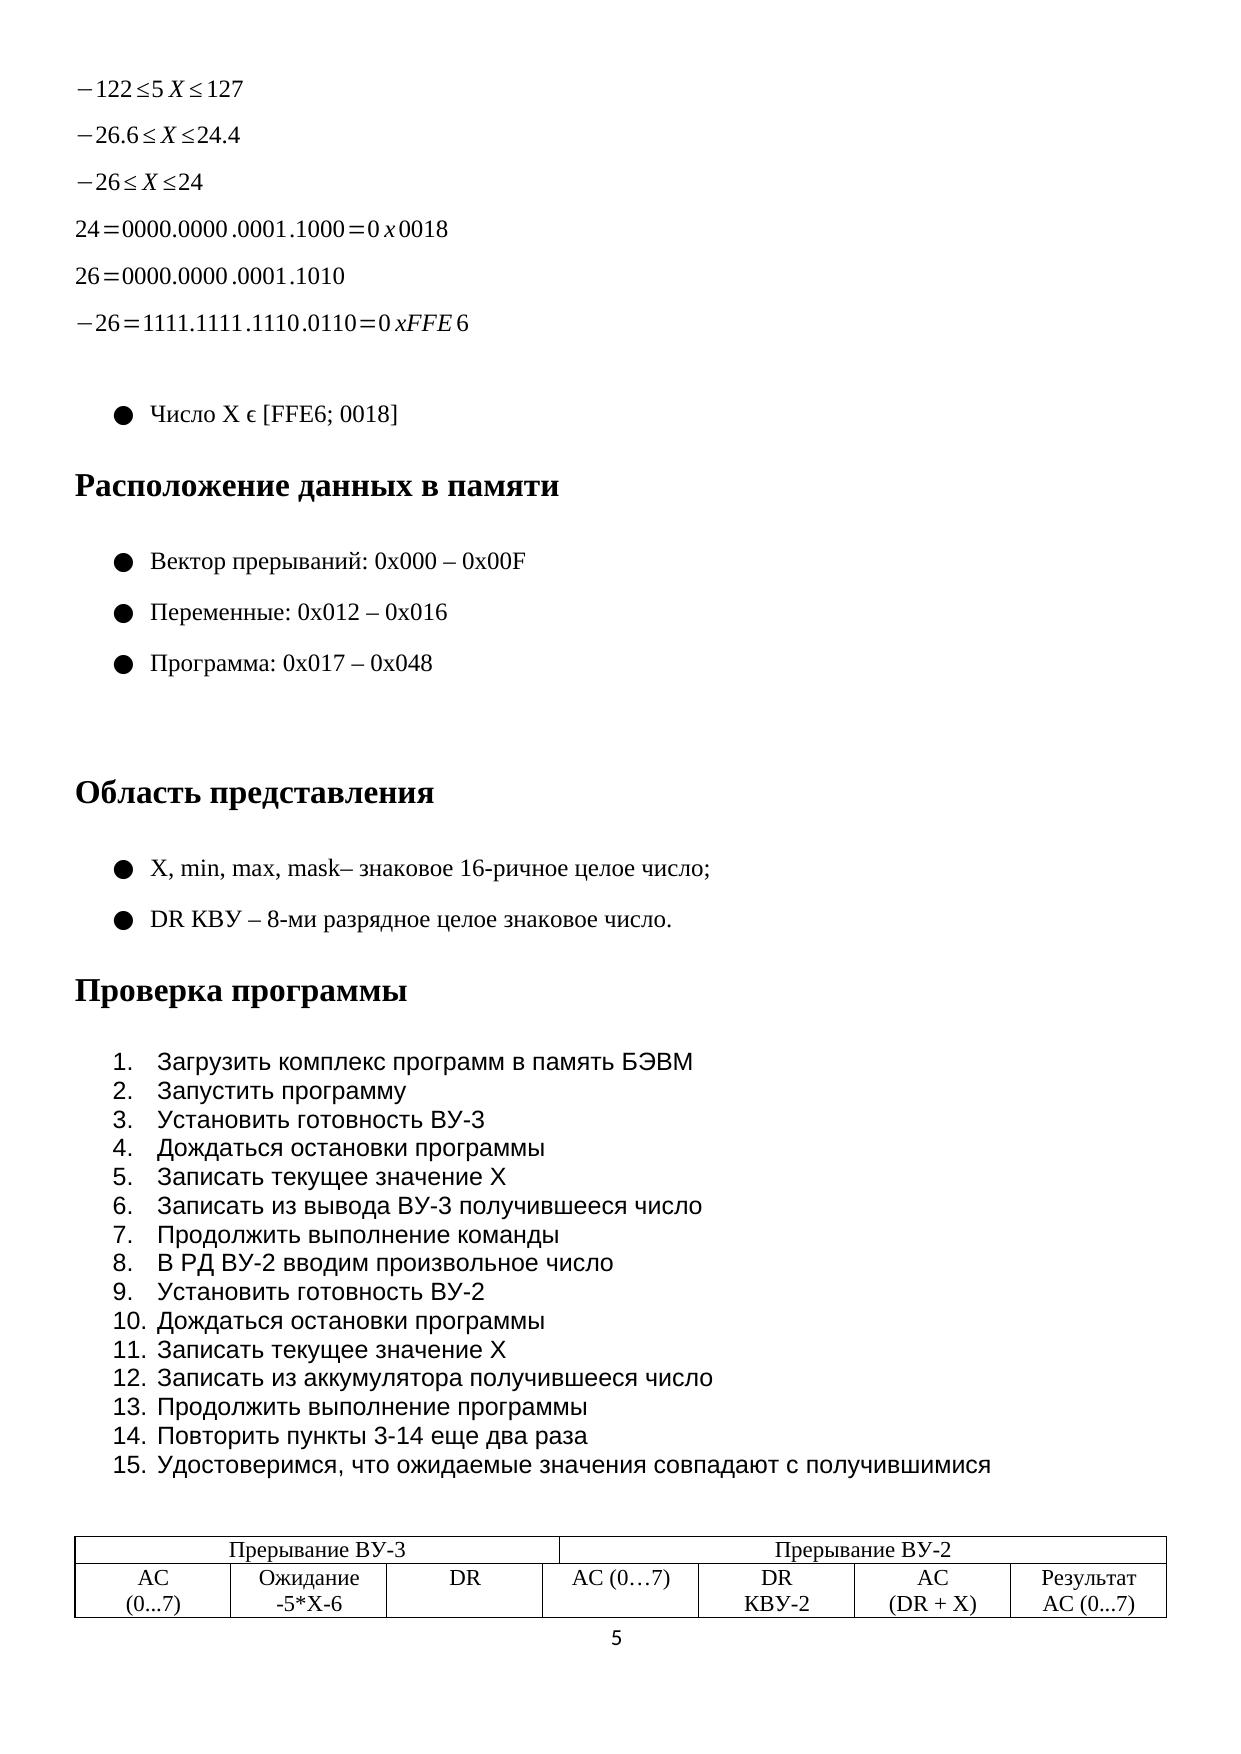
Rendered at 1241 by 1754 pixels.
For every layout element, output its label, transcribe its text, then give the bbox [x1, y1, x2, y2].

list DR КВУ – 8-ми разрядное целое знаковое число. [112, 890, 1165, 942]
list Установить готовность ВУ-3 [112, 1104, 1165, 1133]
table_cell Ожидание -5*X-6 [231, 1564, 386, 1617]
table_cell Результат AC (0...7) [1011, 1564, 1166, 1617]
list Повторить пункты 3-14 еще два раза [112, 1421, 1165, 1449]
list В РД ВУ-2 вводим произвольное число [112, 1248, 1165, 1277]
text Область представления [74, 772, 1165, 810]
list Переменные: 0x012 – 0x016 [112, 583, 1165, 634]
table_header Прерывание ВУ-3 [76, 1537, 559, 1563]
list Продолжить выполнение команды [112, 1219, 1165, 1248]
list Продолжить выполнение программы [112, 1392, 1165, 1421]
list Число X ϵ [FFE6; 0018] [112, 385, 1165, 436]
text Расположение данных в памяти [74, 465, 1165, 503]
list Вектор прерываний: 0x000 – 0x00F [112, 532, 1165, 583]
list Дождаться остановки программы [112, 1133, 1165, 1162]
table_cell DR [387, 1564, 542, 1617]
list Программа: 0x017 – 0x048 [112, 634, 1165, 686]
list Установить готовность ВУ-2 [112, 1277, 1165, 1306]
list Записать из аккумулятора получившееся число [112, 1363, 1165, 1392]
list Записать текущее значение X [112, 1334, 1165, 1363]
text Проверка программы [74, 970, 1165, 1009]
table_cell DR КВУ-2 [699, 1564, 854, 1617]
list Запустить программу [112, 1076, 1165, 1104]
table_cell AC (0…7) [543, 1564, 698, 1617]
list Записать из вывода ВУ-3 получившееся число [112, 1191, 1165, 1219]
list Дождаться остановки программы [112, 1306, 1165, 1334]
list Загрузить комплекс программ в память БЭВМ [112, 1047, 1165, 1076]
table_cell AC (DR + X) [855, 1564, 1010, 1617]
list Удостоверимся, что ожидаемые значения совпадают с получившимися [112, 1449, 1165, 1478]
list X, min, max, mask– знаковое 16-ричное целое число; [112, 839, 1165, 890]
table_header Прерывание ВУ-2 [560, 1537, 1166, 1563]
table_cell AC (0...7) [76, 1564, 230, 1617]
list Записать текущее значение X [112, 1162, 1165, 1191]
